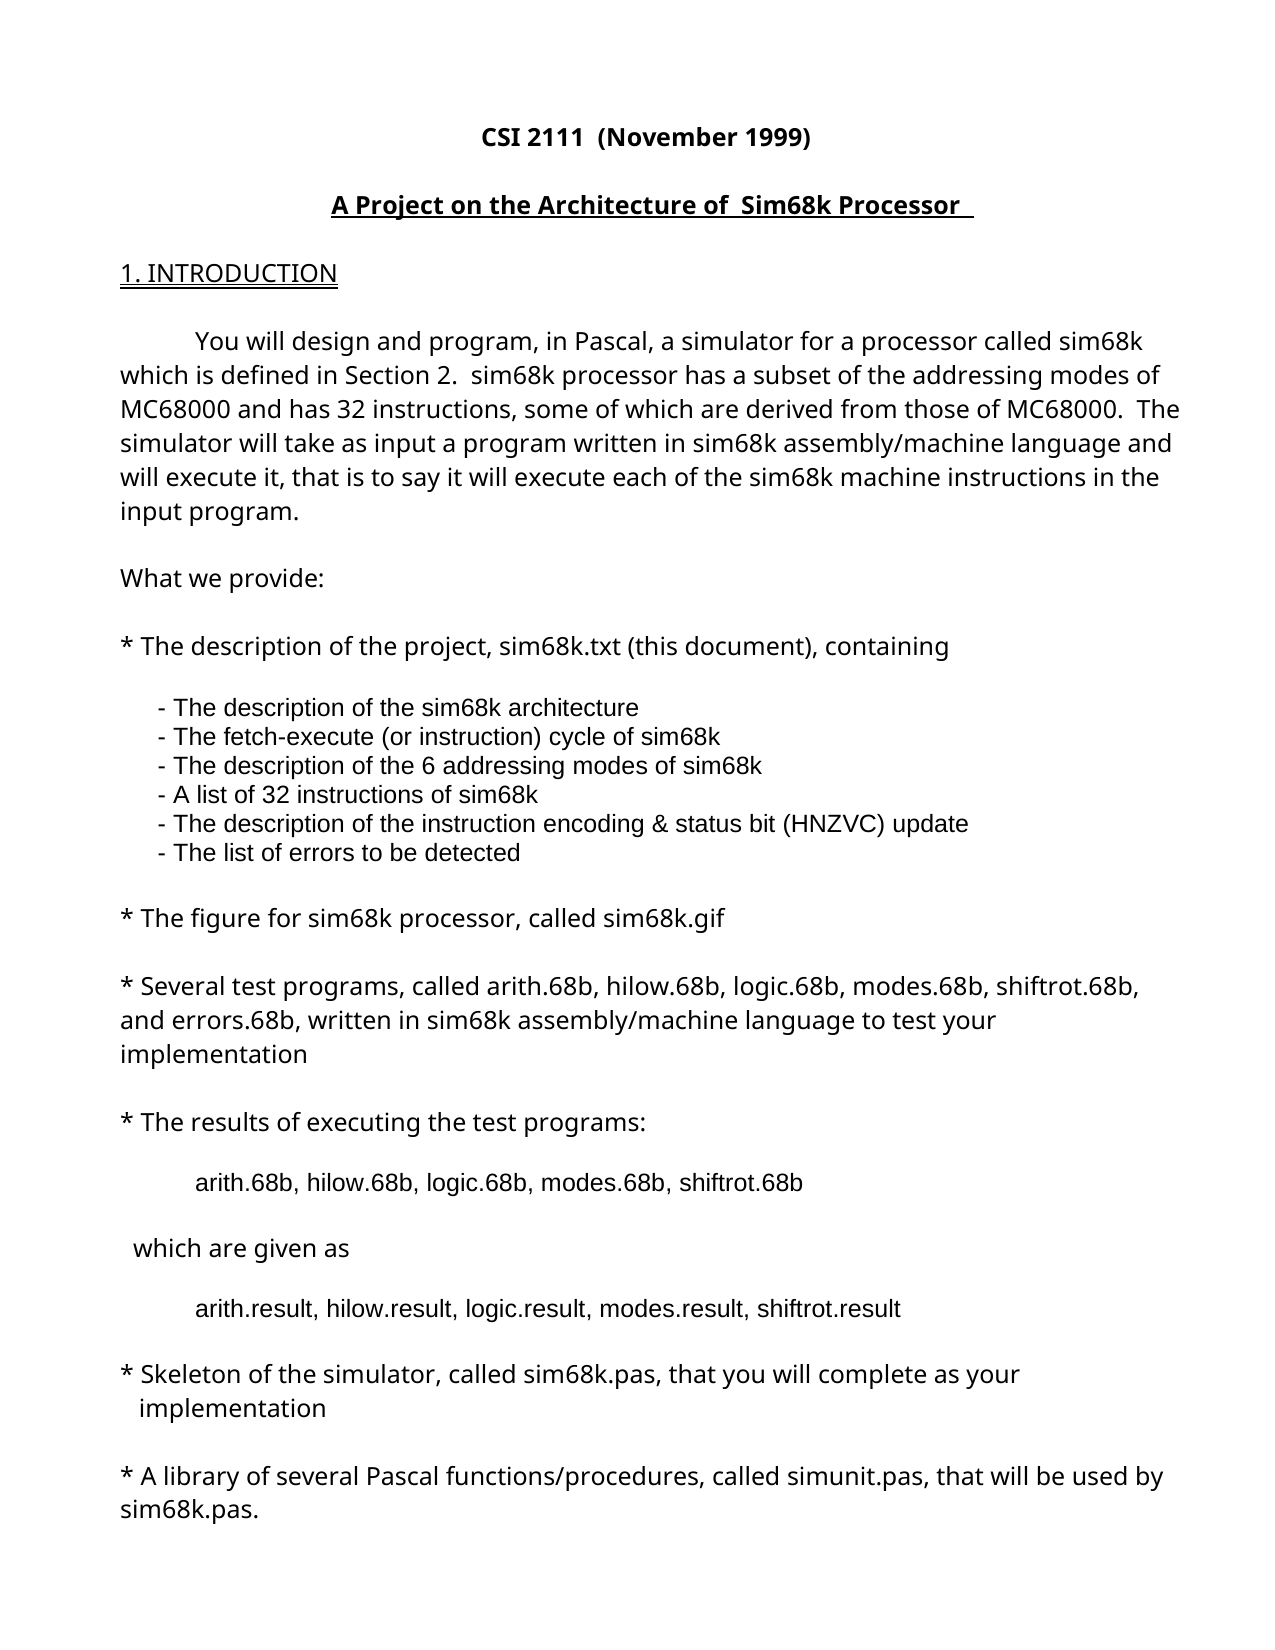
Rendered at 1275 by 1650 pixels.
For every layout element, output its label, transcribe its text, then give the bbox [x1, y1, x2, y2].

text which are given as [120, 1231, 1185, 1264]
text * Skeleton of the simulator, called sim68k.pas, that you will complete as your implementation [120, 1357, 1185, 1424]
text - The fetch-execute (or instruction) cycle of sim68k [120, 721, 1185, 751]
text arith.result, hilow.result, logic.result, modes.result, shiftrot.result [120, 1293, 1185, 1323]
text 1. INTRODUCTION [120, 256, 1185, 290]
text * The results of executing the test programs: [120, 1104, 1185, 1138]
text - The description of the 6 addressing modes of sim68k [120, 751, 1185, 779]
text * The description of the project, sim68k.txt (this document), containing [120, 629, 1185, 663]
text What we provide: [120, 561, 1185, 595]
text * A library of several Pascal functions/procedures, called simunit.pas, that will be used by sim68k.pas. [120, 1458, 1185, 1526]
text - The description of the sim68k architecture [120, 692, 1185, 721]
text * Several test programs, called arith.68b, hilow.68b, logic.68b, modes.68b, shiftrot.68b, and errors.68b, written in sim68k assembly/machine language to test your implementation [120, 969, 1185, 1071]
text You will design and program, in Pascal, a simulator for a processor called sim68k which is defined in Section 2. sim68k processor has a subset of the addressing modes of MC68000 and has 32 instructions, some of which are derived from those of MC68000. The simulator will take as input a program written in sim68k assembly/machine language and will execute it, that is to say it will execute each of the sim68k machine instructions in the input program. [120, 324, 1185, 527]
text A Project on the Architecture of Sim68k Processor [120, 188, 1185, 222]
text - A list of 32 instructions of sim68k [120, 779, 1185, 809]
text - The description of the instruction encoding & status bit (HNZVC) update [120, 809, 1185, 838]
text arith.68b, hilow.68b, logic.68b, modes.68b, shiftrot.68b [120, 1167, 1185, 1197]
text CSI 2111 (November 1999) [120, 120, 1185, 154]
text - The list of errors to be detected [120, 838, 1185, 867]
text * The figure for sim68k processor, called sim68k.gif [120, 901, 1185, 935]
